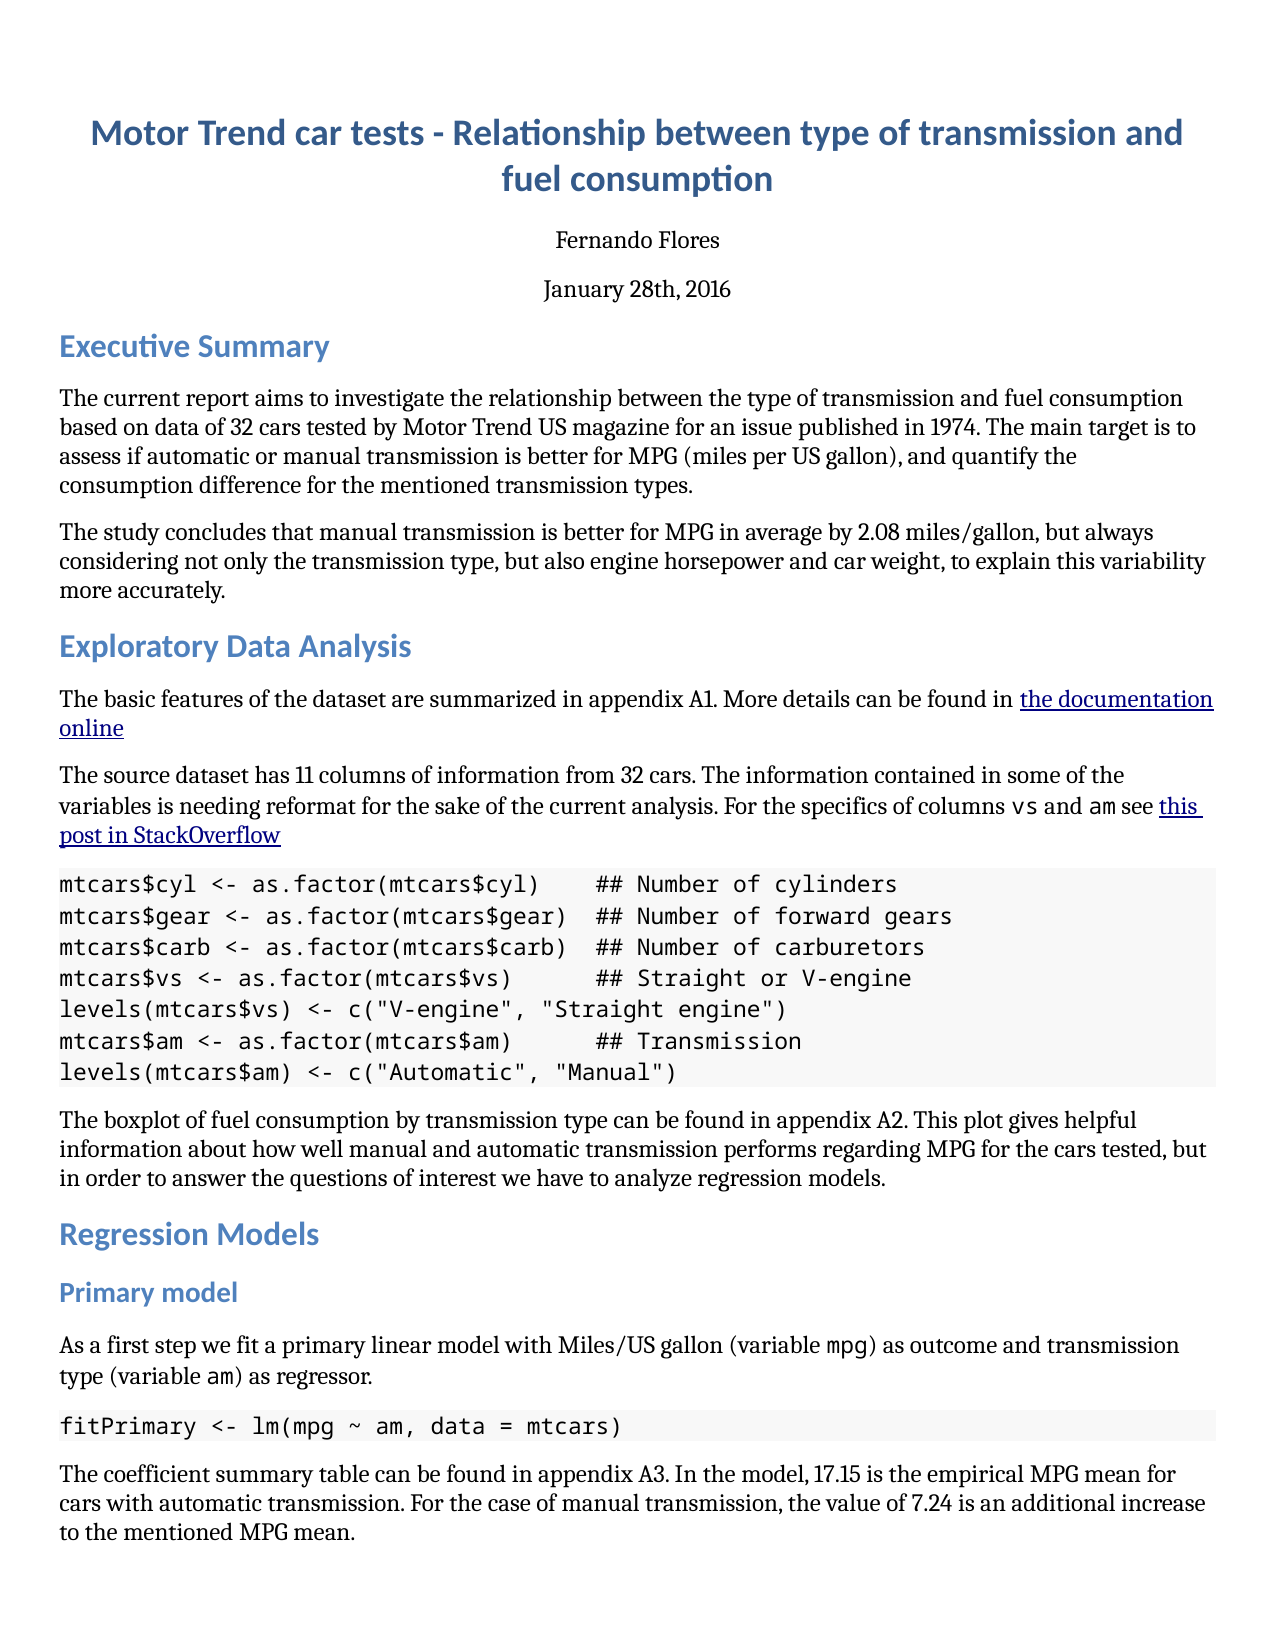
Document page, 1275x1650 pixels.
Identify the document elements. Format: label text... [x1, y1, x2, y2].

subtitle Regression Models [59, 1213, 1216, 1254]
title Motor Trend car tests - Relationship between type of transmission and fuel consumption [59, 109, 1216, 201]
text Fernando Flores [59, 226, 1216, 254]
text The current report aims to investigate the relationship between the type of transmission and fuel consumption based on data of 32 cars tested by Motor Trend US magazine for an issue published in 1974. The main target is to assess if automatic or manual transmission is better for MPG (miles per US gallon), and quantify the consumption difference for the mentioned transmission types. [59, 384, 1216, 499]
subtitle Executive Summary [59, 325, 1216, 366]
text As a first step we fit a primary linear model with Miles/US gallon (variable mpg) as outcome and transmission type (variable am) as regressor. [59, 1329, 1216, 1391]
text The source dataset has 11 columns of information from 32 cars. The information contained in some of the variables is needing reformat for the sake of the current analysis. For the specifics of columns vs and am see this post in StackOverflow [59, 761, 1216, 850]
text The study concludes that manual transmission is better for MPG in average by 2.08 miles/gallon, but always considering not only the transmission type, but also engine horsepower and car weight, to explain this variability more accurately. [59, 518, 1216, 604]
subtitle Primary model [59, 1274, 1216, 1310]
text The coefficient summary table can be found in appendix A3. In the model, 17.15 is the empirical MPG mean for cars with automatic transmission. For the case of manual transmission, the value of 7.24 is an additional increase to the mentioned MPG mean. [59, 1460, 1216, 1546]
text January 28th, 2016 [59, 275, 1216, 304]
text The basic features of the dataset are summarized in appendix A1. More details can be found in the documentation online [59, 685, 1216, 742]
text mtcars$cyl <- as.factor(mtcars$cyl) ## Number of cylinders mtcars$gear <- as.factor(mtcars$gear) ## Number of forward gears mtcars$carb <- as.factor(mtcars$carb) ## Number of carburetors mtcars$vs <- as.factor(mtcars$vs) ## Straight or V-engine levels(mtcars$vs) <- c("V-engine", "Straight engine") mtcars$am <- as.factor(mtcars$am) ## Transmission levels(mtcars$am) <- c("Automatic", "Manual") [59, 868, 1216, 1087]
text fitPrimary <- lm(mpg ~ am, data = mtcars) [59, 1410, 1216, 1441]
text The boxplot of fuel consumption by transmission type can be found in appendix A2. This plot gives helpful information about how well manual and automatic transmission performs regarding MPG for the cars tested, but in order to answer the questions of interest we have to analyze regression models. [59, 1106, 1216, 1192]
subtitle Exploratory Data Analysis [59, 625, 1216, 666]
